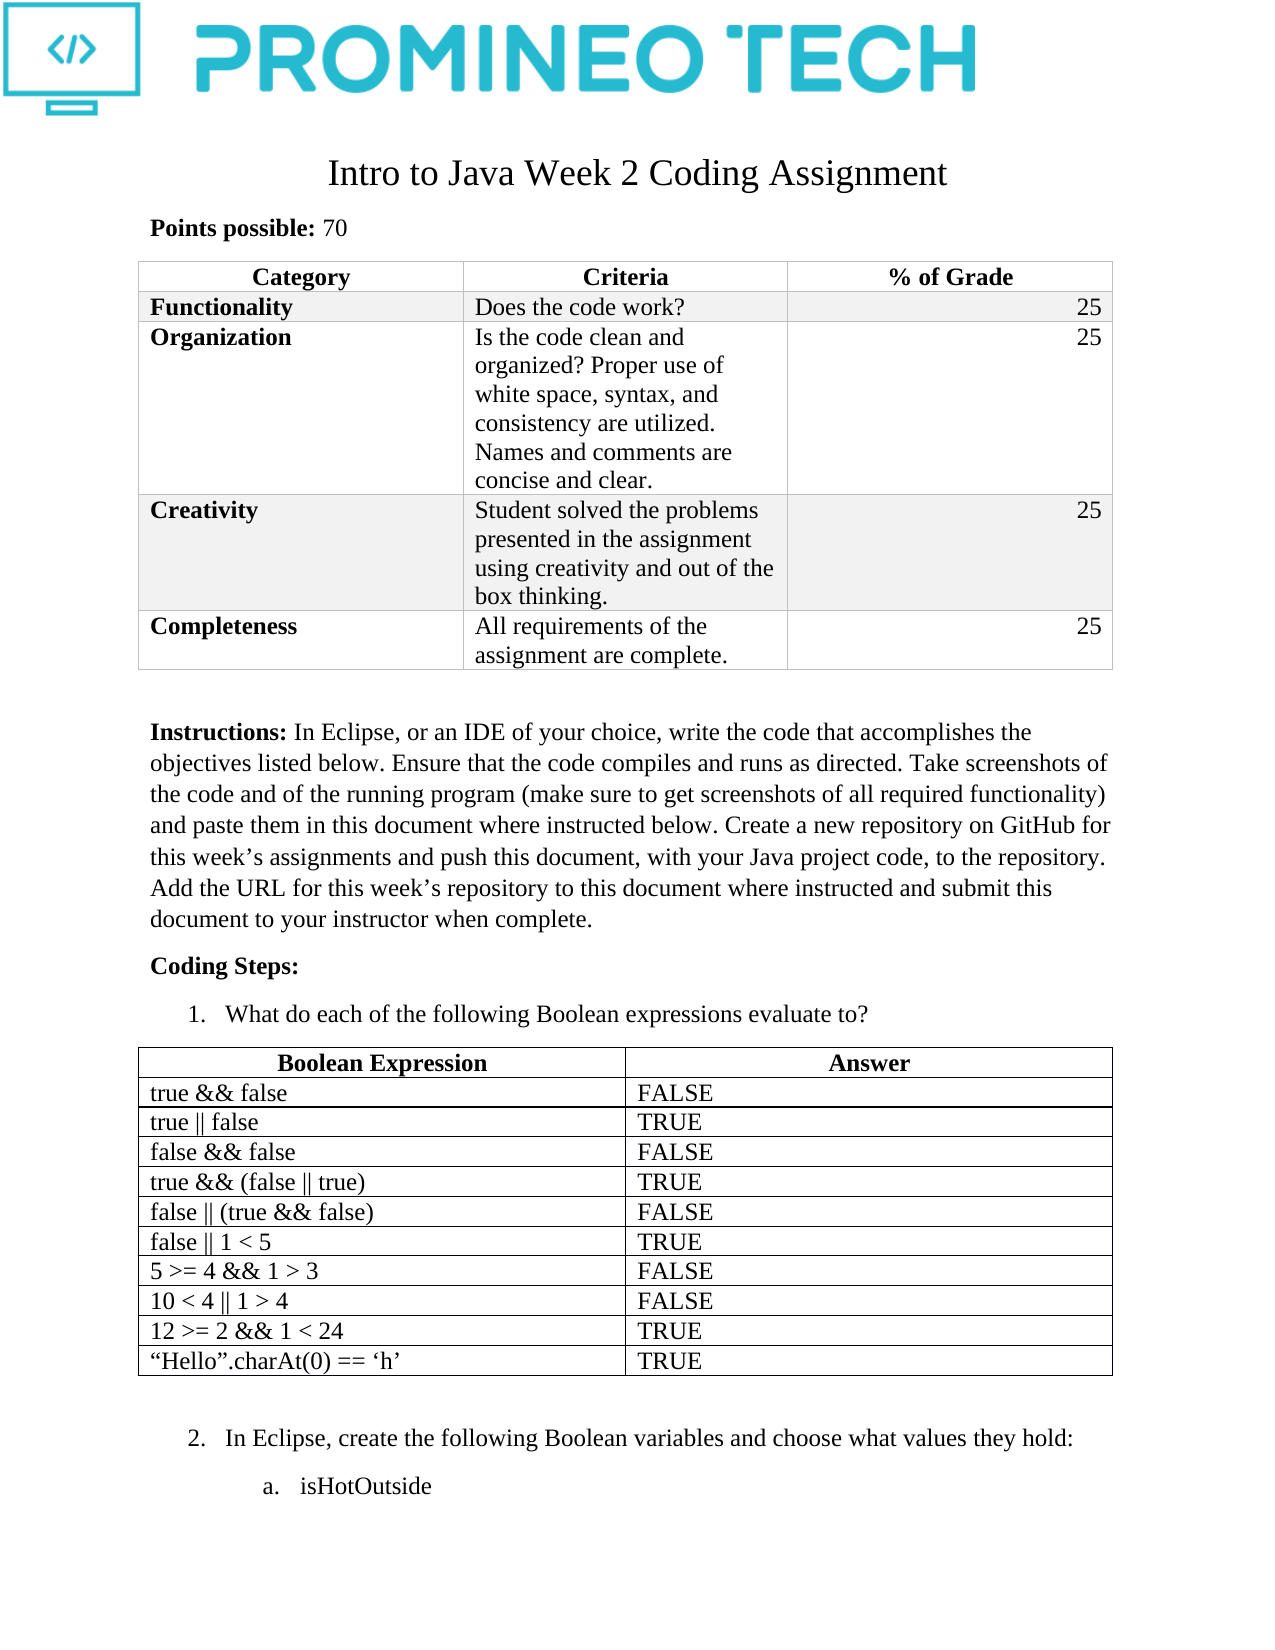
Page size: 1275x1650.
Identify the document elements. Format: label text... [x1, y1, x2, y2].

table_cell 25 [788, 322, 1112, 494]
table_cell FALSE [626, 1286, 1112, 1315]
list isHotOutside [262, 1471, 1125, 1500]
picture [0, 0, 975, 119]
table_cell true && (false || true) [139, 1167, 625, 1196]
table_cell TRUE [626, 1316, 1112, 1345]
table_cell false || (true && false) [139, 1197, 625, 1226]
table_cell TRUE [626, 1167, 1112, 1196]
table_cell Is the code clean and organized? Proper use of white space, syntax, and consistency are utilized. Names and comments are concise and clear. [464, 322, 787, 494]
table_cell All requirements of the assignment are complete. [464, 611, 787, 669]
table_cell Creativity [139, 495, 463, 610]
table_cell true && false [139, 1078, 625, 1106]
table_header Boolean Expression [139, 1048, 625, 1077]
table_cell Completeness [139, 611, 463, 669]
table_cell Organization [139, 322, 463, 494]
list In Eclipse, create the following Boolean variables and choose what values they hold: [187, 1423, 1125, 1452]
table_cell 5 >= 4 && 1 > 3 [139, 1256, 625, 1285]
table_cell FALSE [626, 1137, 1112, 1166]
table_cell false && false [139, 1137, 625, 1166]
table_cell Functionality [139, 292, 463, 321]
table_cell TRUE [626, 1108, 1112, 1136]
table_cell 25 [788, 292, 1112, 321]
table_cell Does the code work? [464, 292, 787, 321]
table_cell “Hello”.charAt(0) == ‘h’ [139, 1346, 625, 1374]
text Coding Steps: [150, 951, 1125, 980]
table_header Answer [626, 1048, 1112, 1077]
table_header Category [139, 262, 463, 291]
table_header % of Grade [788, 262, 1112, 291]
table_cell true || false [139, 1108, 625, 1136]
table_cell FALSE [626, 1197, 1112, 1226]
table_cell Student solved the problems presented in the assignment using creativity and out of the box thinking. [464, 495, 787, 610]
list What do each of the following Boolean expressions evaluate to? [187, 999, 1125, 1028]
table_cell 25 [788, 495, 1112, 610]
table_cell TRUE [626, 1227, 1112, 1255]
table_cell 12 >= 2 && 1 < 24 [139, 1316, 625, 1345]
text Points possible: 70 [150, 213, 1125, 242]
text Instructions: In Eclipse, or an IDE of your choice, write the code that accomplishes the objectives listed below. Ensure that the code compiles and runs as directed. Take screenshots of the code and of the running program (make sure to get screenshots of all required functionality) and paste them in this document where instructed below. Create a new repository on GitHub for this week’s assignments and push this document, with your Java project code, to the repository. Add the URL for this week’s repository to this document where instructed and submit this document to your instructor when complete. [150, 717, 1125, 932]
table_cell TRUE [626, 1346, 1112, 1374]
table_cell FALSE [626, 1078, 1112, 1106]
table_cell FALSE [626, 1256, 1112, 1285]
text Intro to Java Week 2 Coding Assignment [150, 150, 1125, 193]
table_cell 10 < 4 || 1 > 4 [139, 1286, 625, 1315]
table_header Criteria [464, 262, 787, 291]
table_cell false || 1 < 5 [139, 1227, 625, 1255]
table_cell 25 [788, 611, 1112, 669]
